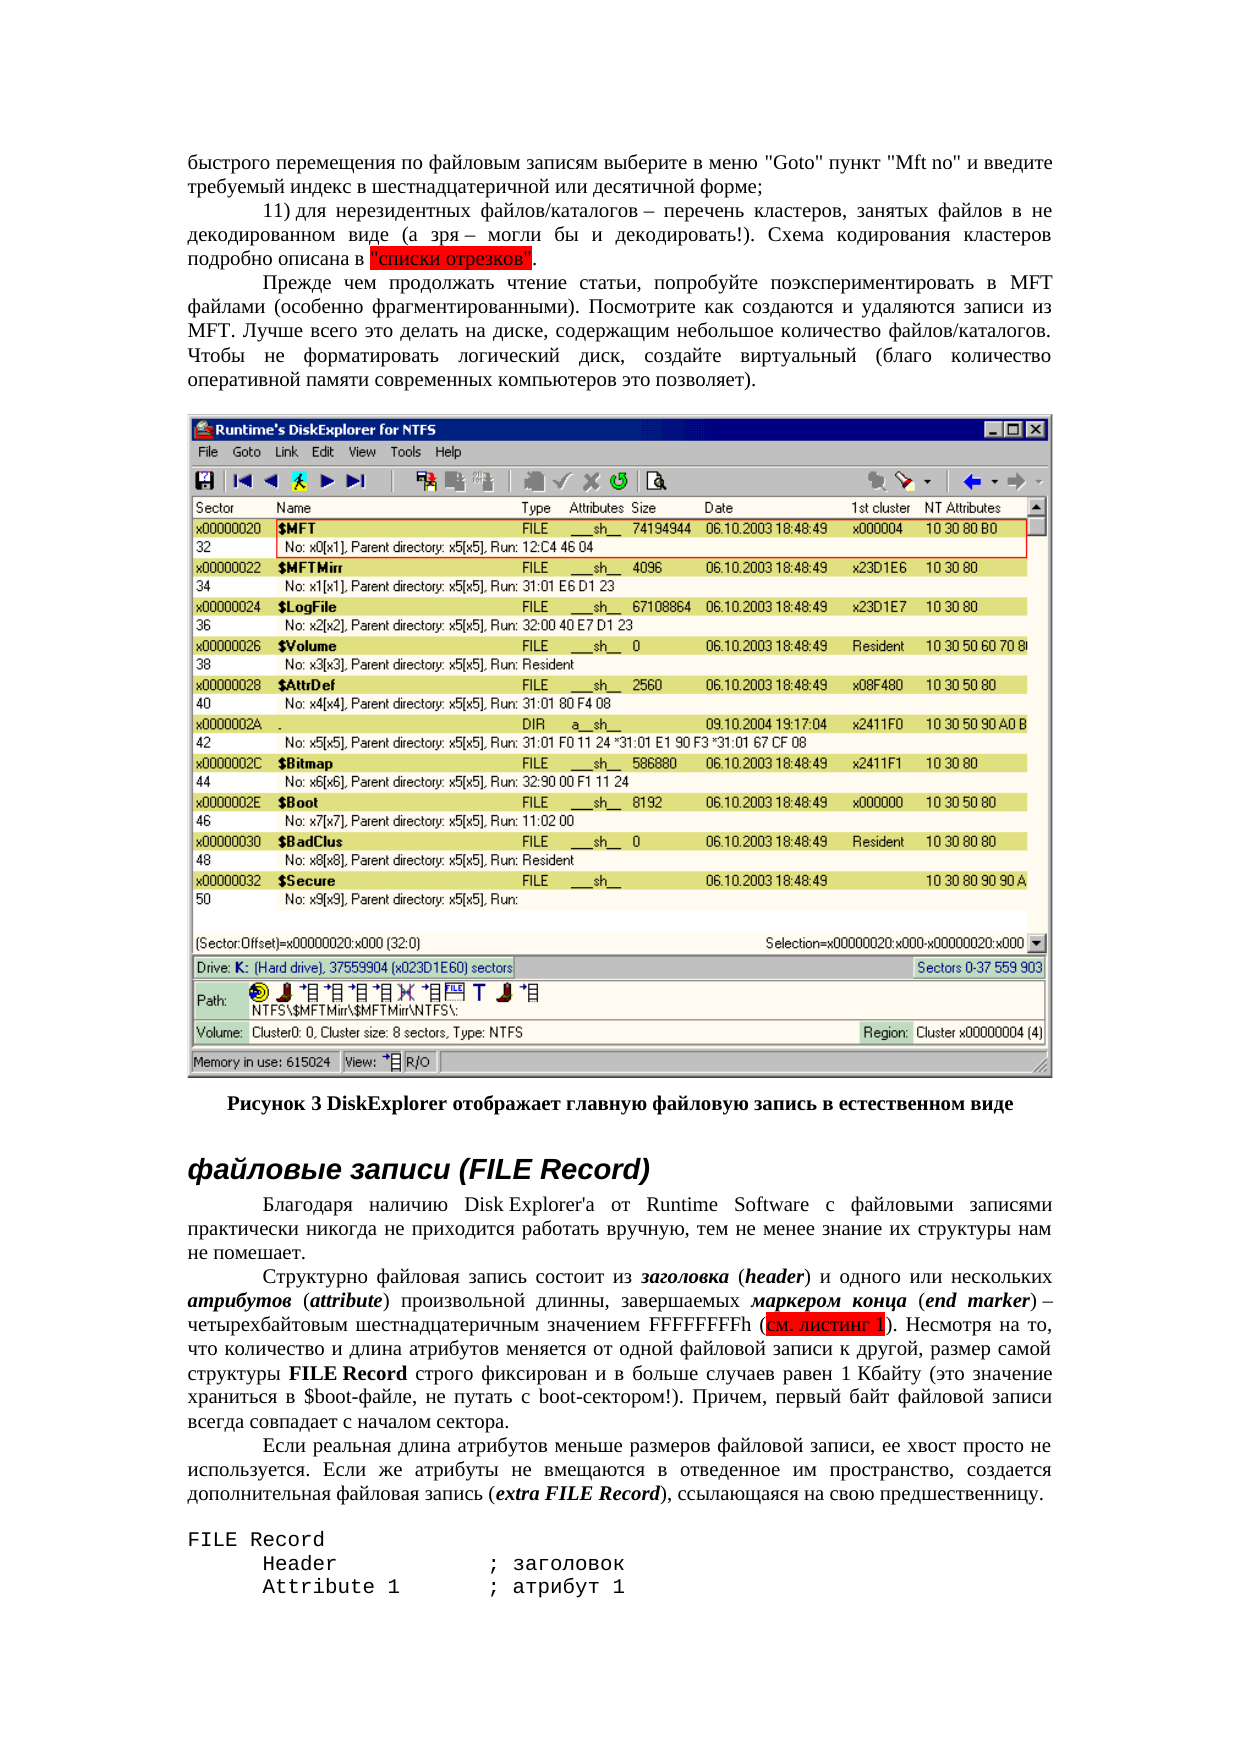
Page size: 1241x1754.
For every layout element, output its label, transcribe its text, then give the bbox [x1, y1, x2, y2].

text 11) для нерезидентных файлов/каталогов – перечень кластеров, занятых файлов в не декодированном виде (а зря – могли бы и декодировать!). Схема кодирования кластеров подробно описана в "списки отрезков". [187, 198, 1053, 270]
picture [187, 414, 1053, 1078]
text Если реальная длина атрибутов меньше размеров файловой записи, ее хвост просто не используется. Если же атрибуты не вмещаются в отведенное им пространство, создается дополнительная файловая запись (extra FILE Record), ссылающаяся на свою предшественницу. [187, 1433, 1053, 1505]
text Прежде чем продолжать чтение статьи, попробуйте поэкспериментировать в MFT файлами (особенно фрагментированными). Посмотрите как создаются и удаляются записи из MFT. Лучше всего это делать на диске, содержащим небольшое количество файлов/каталогов. Чтобы не форматировать логический диск, создайте виртуальный (благо количество оперативной памяти современных компьютеров это позволяет). [187, 270, 1053, 391]
text Header ; заголовок [187, 1552, 1053, 1576]
text быстрого перемещения по файловым записям выберите в меню "Goto" пункт "Mft no" и введите требуемый индекс в шестнадцатеричной или десятичной форме; [187, 150, 1053, 198]
text Структурно файловая запись состоит из заголовка (header) и одного или нескольких атрибутов (attribute) произвольной длинны, завершаемых маркером конца (end marker) – четырехбайтовым шестнадцатеричным значением FFFFFFFFh (см. листинг 1). Несмотря на то, что количество и длина атрибутов меняется от одной файловой записи к другой, размер самой структуры FILE Record строго фиксирован и в больше случаев равен 1 Кбайту (это значение храниться в $boot-файле, не путать с boot-сектором!). Причем, первый байт файловой записи всегда совпадает с началом сектора. [187, 1264, 1053, 1433]
text Благодаря наличию Disk Explorer'а от Runtime Software с файловыми записями практически никогда не приходится работать вручную, тем не менее знание их структуры нам не помешает. [187, 1192, 1053, 1264]
text Attribute 1 ; атрибут 1 [187, 1576, 1053, 1600]
subtitle файловые записи (FILE Record) [187, 1152, 1053, 1186]
text FILE Record [187, 1529, 1053, 1552]
text Рисунок 3 DiskExplorer отображает главную файловую запись в естественном виде [187, 1091, 1053, 1115]
